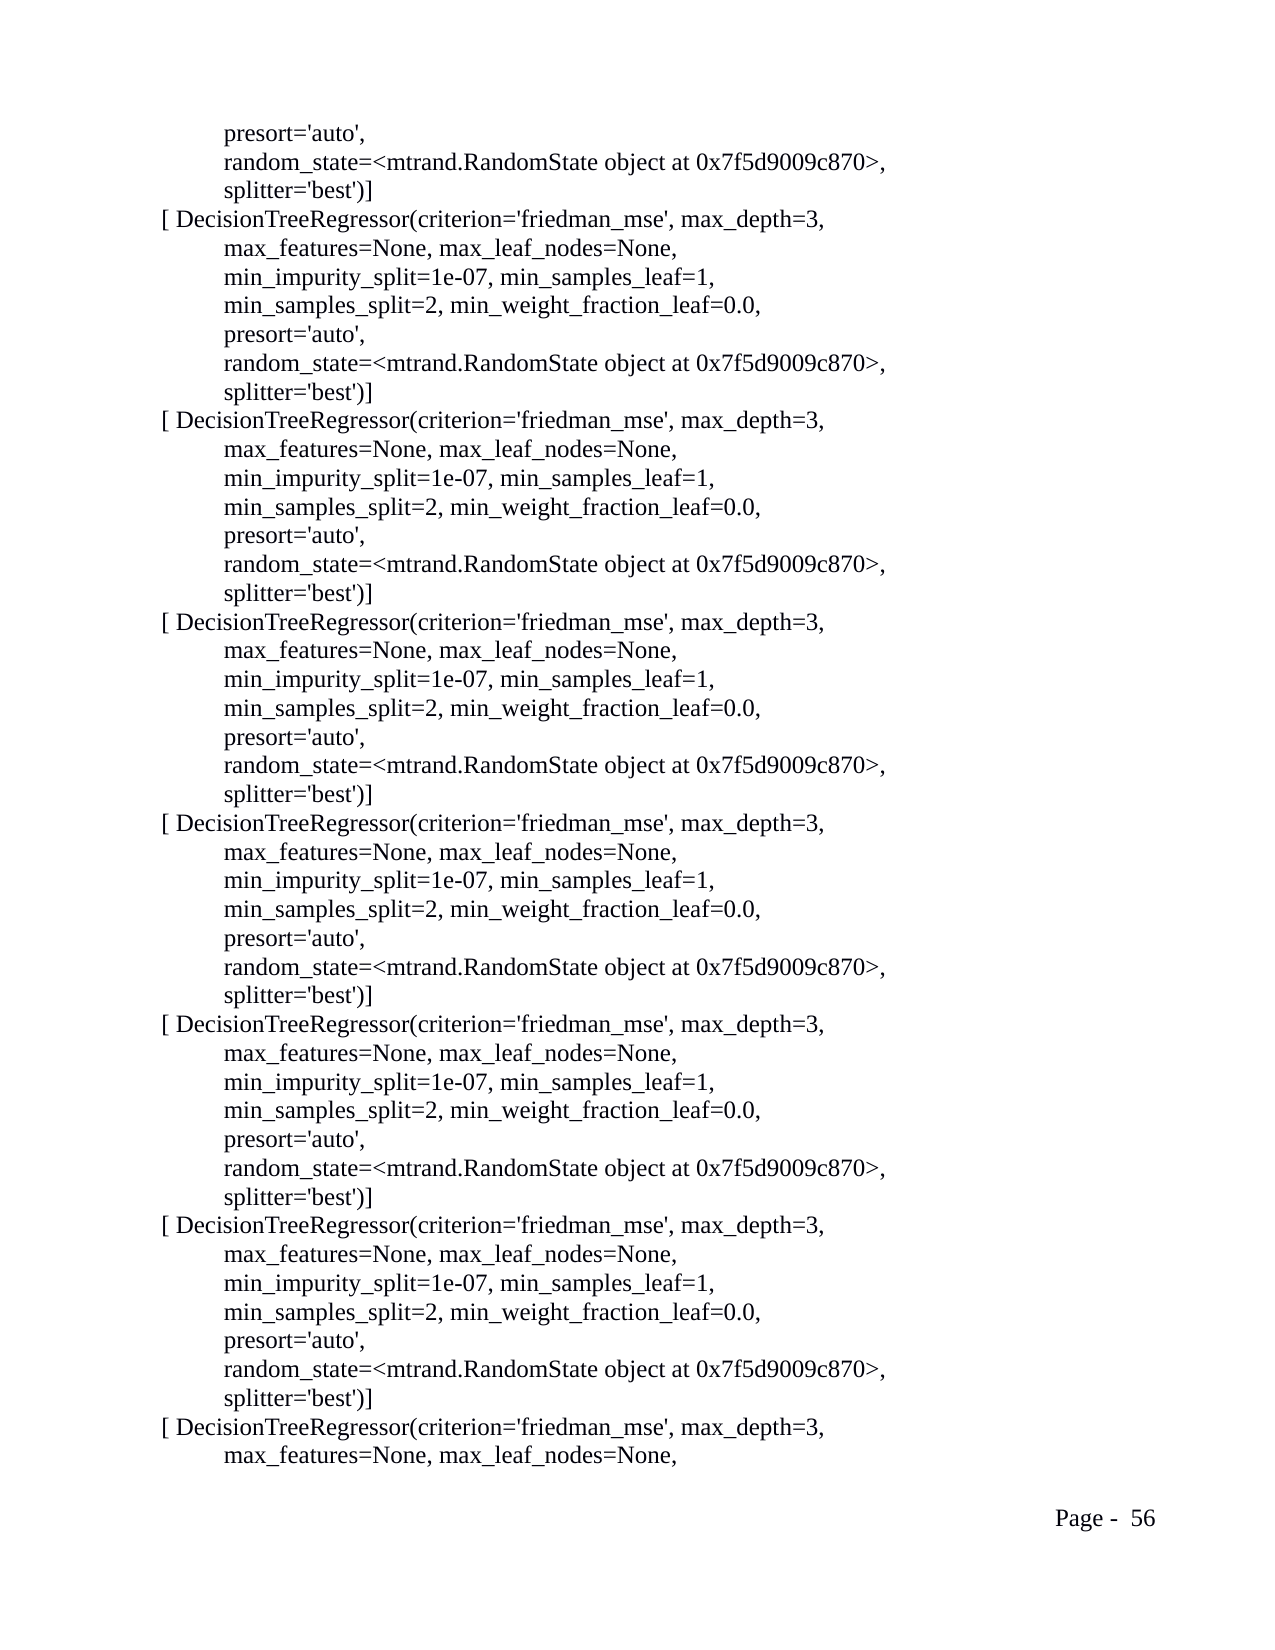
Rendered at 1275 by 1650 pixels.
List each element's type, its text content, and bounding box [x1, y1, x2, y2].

text random_state=<mtrand.RandomState object at 0x7f5d9009c870>, [155, 348, 1157, 377]
text random_state=<mtrand.RandomState object at 0x7f5d9009c870>, [155, 751, 1157, 779]
text splitter='best')] [155, 981, 1157, 1009]
text [ DecisionTreeRegressor(criterion='friedman_mse', max_depth=3, [155, 1009, 1157, 1038]
text max_features=None, max_leaf_nodes=None, [155, 1038, 1157, 1067]
text min_impurity_split=1e-07, min_samples_leaf=1, [155, 262, 1157, 291]
text presort='auto', [155, 319, 1157, 348]
text min_impurity_split=1e-07, min_samples_leaf=1, [155, 664, 1157, 693]
text max_features=None, max_leaf_nodes=None, [155, 434, 1157, 463]
text splitter='best')] [155, 176, 1157, 204]
text splitter='best')] [155, 1383, 1157, 1412]
text [ DecisionTreeRegressor(criterion='friedman_mse', max_depth=3, [155, 204, 1157, 233]
text [ DecisionTreeRegressor(criterion='friedman_mse', max_depth=3, [155, 808, 1157, 837]
text min_impurity_split=1e-07, min_samples_leaf=1, [155, 1268, 1157, 1297]
text [ DecisionTreeRegressor(criterion='friedman_mse', max_depth=3, [155, 607, 1157, 636]
text splitter='best')] [155, 1182, 1157, 1211]
text presort='auto', [155, 521, 1157, 549]
text max_features=None, max_leaf_nodes=None, [155, 1441, 1157, 1469]
text presort='auto', [155, 923, 1157, 952]
text min_impurity_split=1e-07, min_samples_leaf=1, [155, 1067, 1157, 1096]
text min_impurity_split=1e-07, min_samples_leaf=1, [155, 866, 1157, 894]
text min_impurity_split=1e-07, min_samples_leaf=1, [155, 463, 1157, 492]
text presort='auto', [155, 722, 1157, 751]
text random_state=<mtrand.RandomState object at 0x7f5d9009c870>, [155, 549, 1157, 578]
text max_features=None, max_leaf_nodes=None, [155, 837, 1157, 866]
text random_state=<mtrand.RandomState object at 0x7f5d9009c870>, [155, 952, 1157, 981]
text presort='auto', [155, 118, 1157, 147]
text min_samples_split=2, min_weight_fraction_leaf=0.0, [155, 492, 1157, 521]
text [ DecisionTreeRegressor(criterion='friedman_mse', max_depth=3, [155, 406, 1157, 434]
text random_state=<mtrand.RandomState object at 0x7f5d9009c870>, [155, 1354, 1157, 1383]
text splitter='best')] [155, 377, 1157, 406]
text random_state=<mtrand.RandomState object at 0x7f5d9009c870>, [155, 1153, 1157, 1182]
text random_state=<mtrand.RandomState object at 0x7f5d9009c870>, [155, 147, 1157, 176]
text max_features=None, max_leaf_nodes=None, [155, 233, 1157, 262]
text presort='auto', [155, 1124, 1157, 1153]
text min_samples_split=2, min_weight_fraction_leaf=0.0, [155, 291, 1157, 319]
text [ DecisionTreeRegressor(criterion='friedman_mse', max_depth=3, [155, 1412, 1157, 1441]
text min_samples_split=2, min_weight_fraction_leaf=0.0, [155, 693, 1157, 722]
text min_samples_split=2, min_weight_fraction_leaf=0.0, [155, 1096, 1157, 1124]
text min_samples_split=2, min_weight_fraction_leaf=0.0, [155, 1297, 1157, 1326]
text max_features=None, max_leaf_nodes=None, [155, 636, 1157, 664]
text [ DecisionTreeRegressor(criterion='friedman_mse', max_depth=3, [155, 1211, 1157, 1239]
text presort='auto', [155, 1326, 1157, 1354]
text min_samples_split=2, min_weight_fraction_leaf=0.0, [155, 894, 1157, 923]
text max_features=None, max_leaf_nodes=None, [155, 1239, 1157, 1268]
text splitter='best')] [155, 578, 1157, 607]
text splitter='best')] [155, 779, 1157, 808]
